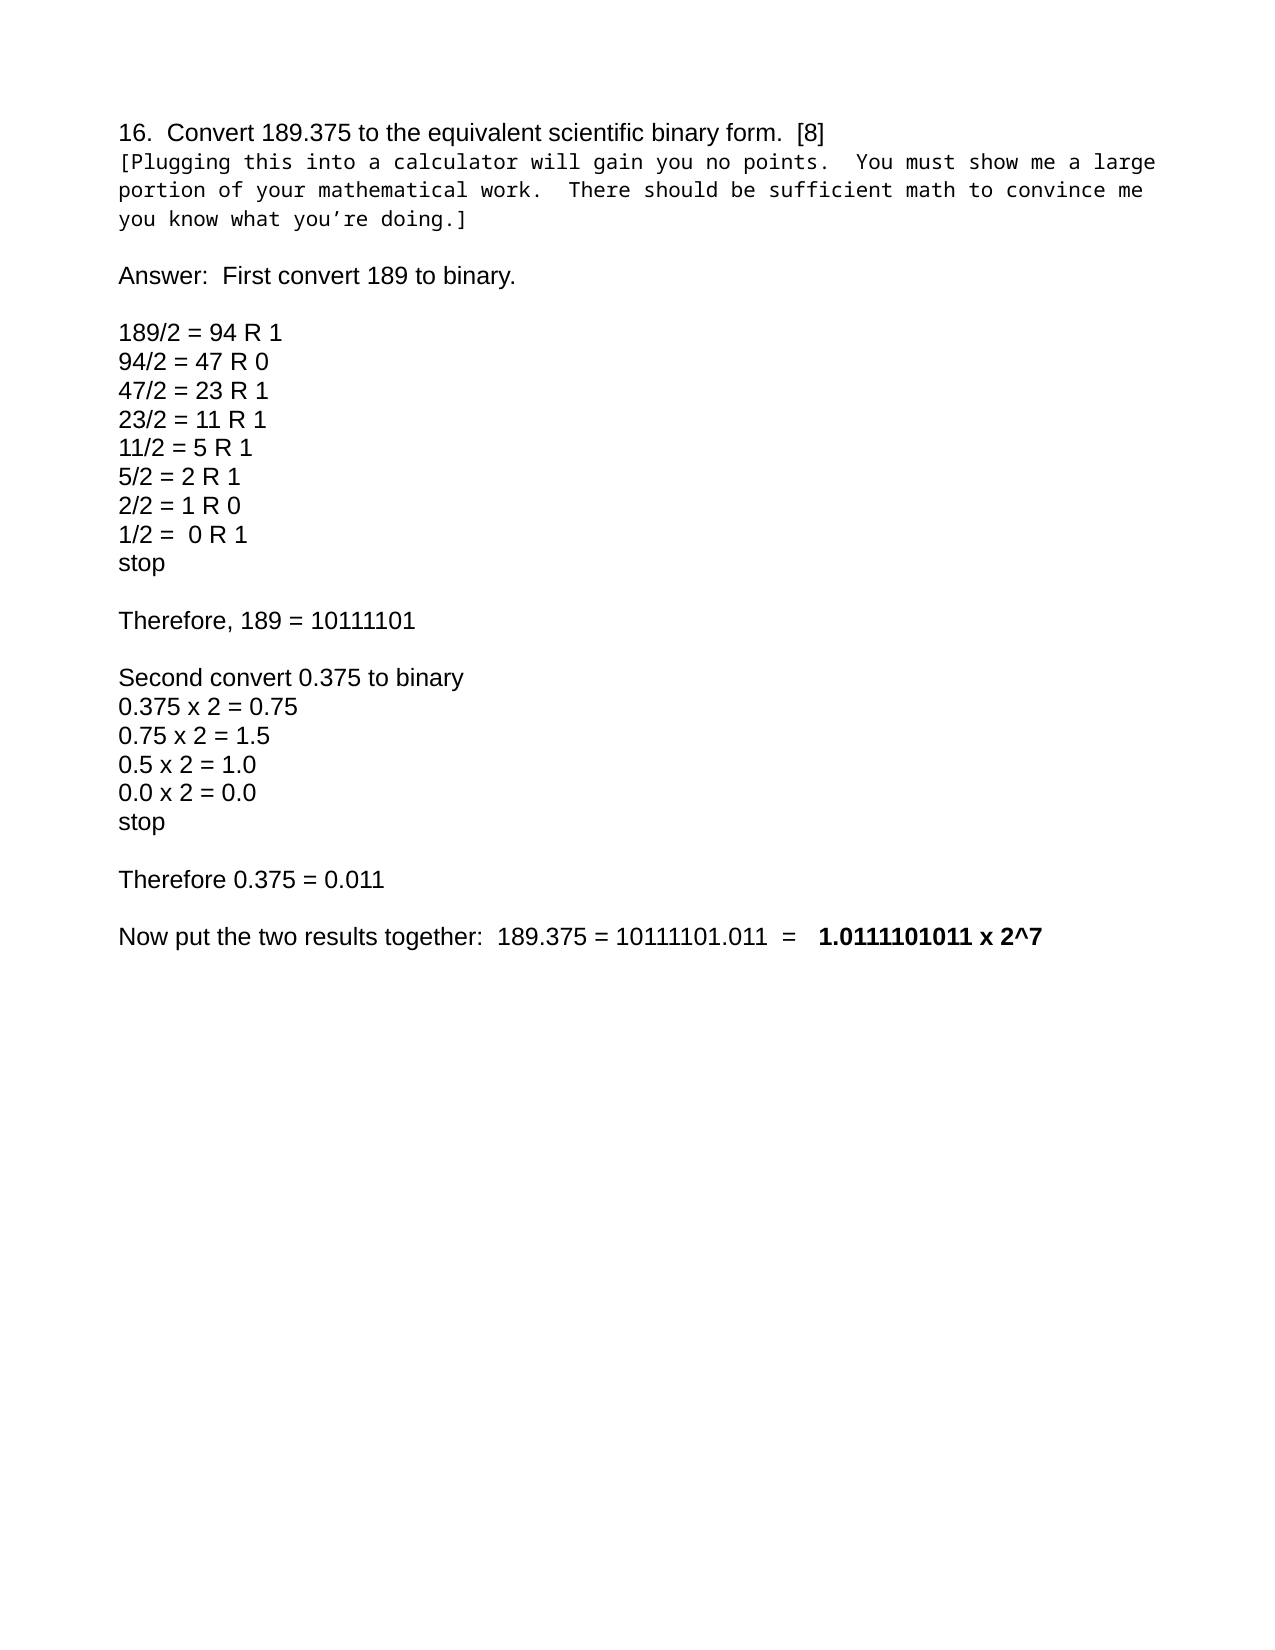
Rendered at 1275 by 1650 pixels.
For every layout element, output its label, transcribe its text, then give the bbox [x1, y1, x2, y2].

text stop [118, 807, 1157, 836]
text 0.0 x 2 = 0.0 [118, 778, 1157, 807]
text stop [118, 548, 1157, 577]
text [Plugging this into a calculator will gain you no points. You must show me a large portion of your mathematical work. There should be sufficient math to convince me you know what you’re doing.] [118, 147, 1157, 232]
text Now put the two results together: 189.375 = 10111101.011 = 1.0111101011 x 2^7 [118, 922, 1157, 951]
text 5/2 = 2 R 1 [118, 462, 1157, 491]
text Answer: First convert 189 to binary. [118, 261, 1157, 290]
text 0.375 x 2 = 0.75 [118, 692, 1157, 721]
text 0.5 x 2 = 1.0 [118, 750, 1157, 778]
text 0.75 x 2 = 1.5 [118, 721, 1157, 750]
text 2/2 = 1 R 0 [118, 491, 1157, 520]
text 23/2 = 11 R 1 [118, 405, 1157, 433]
text 94/2 = 47 R 0 [118, 347, 1157, 376]
text 16. Convert 189.375 to the equivalent scientific binary form. [8] [118, 118, 1157, 147]
text 189/2 = 94 R 1 [118, 318, 1157, 347]
text 47/2 = 23 R 1 [118, 376, 1157, 405]
text 11/2 = 5 R 1 [118, 433, 1157, 462]
text Therefore, 189 = 10111101 [118, 606, 1157, 635]
text Second convert 0.375 to binary [118, 663, 1157, 692]
text Therefore 0.375 = 0.011 [118, 865, 1157, 893]
text 1/2 = 0 R 1 [118, 520, 1157, 548]
